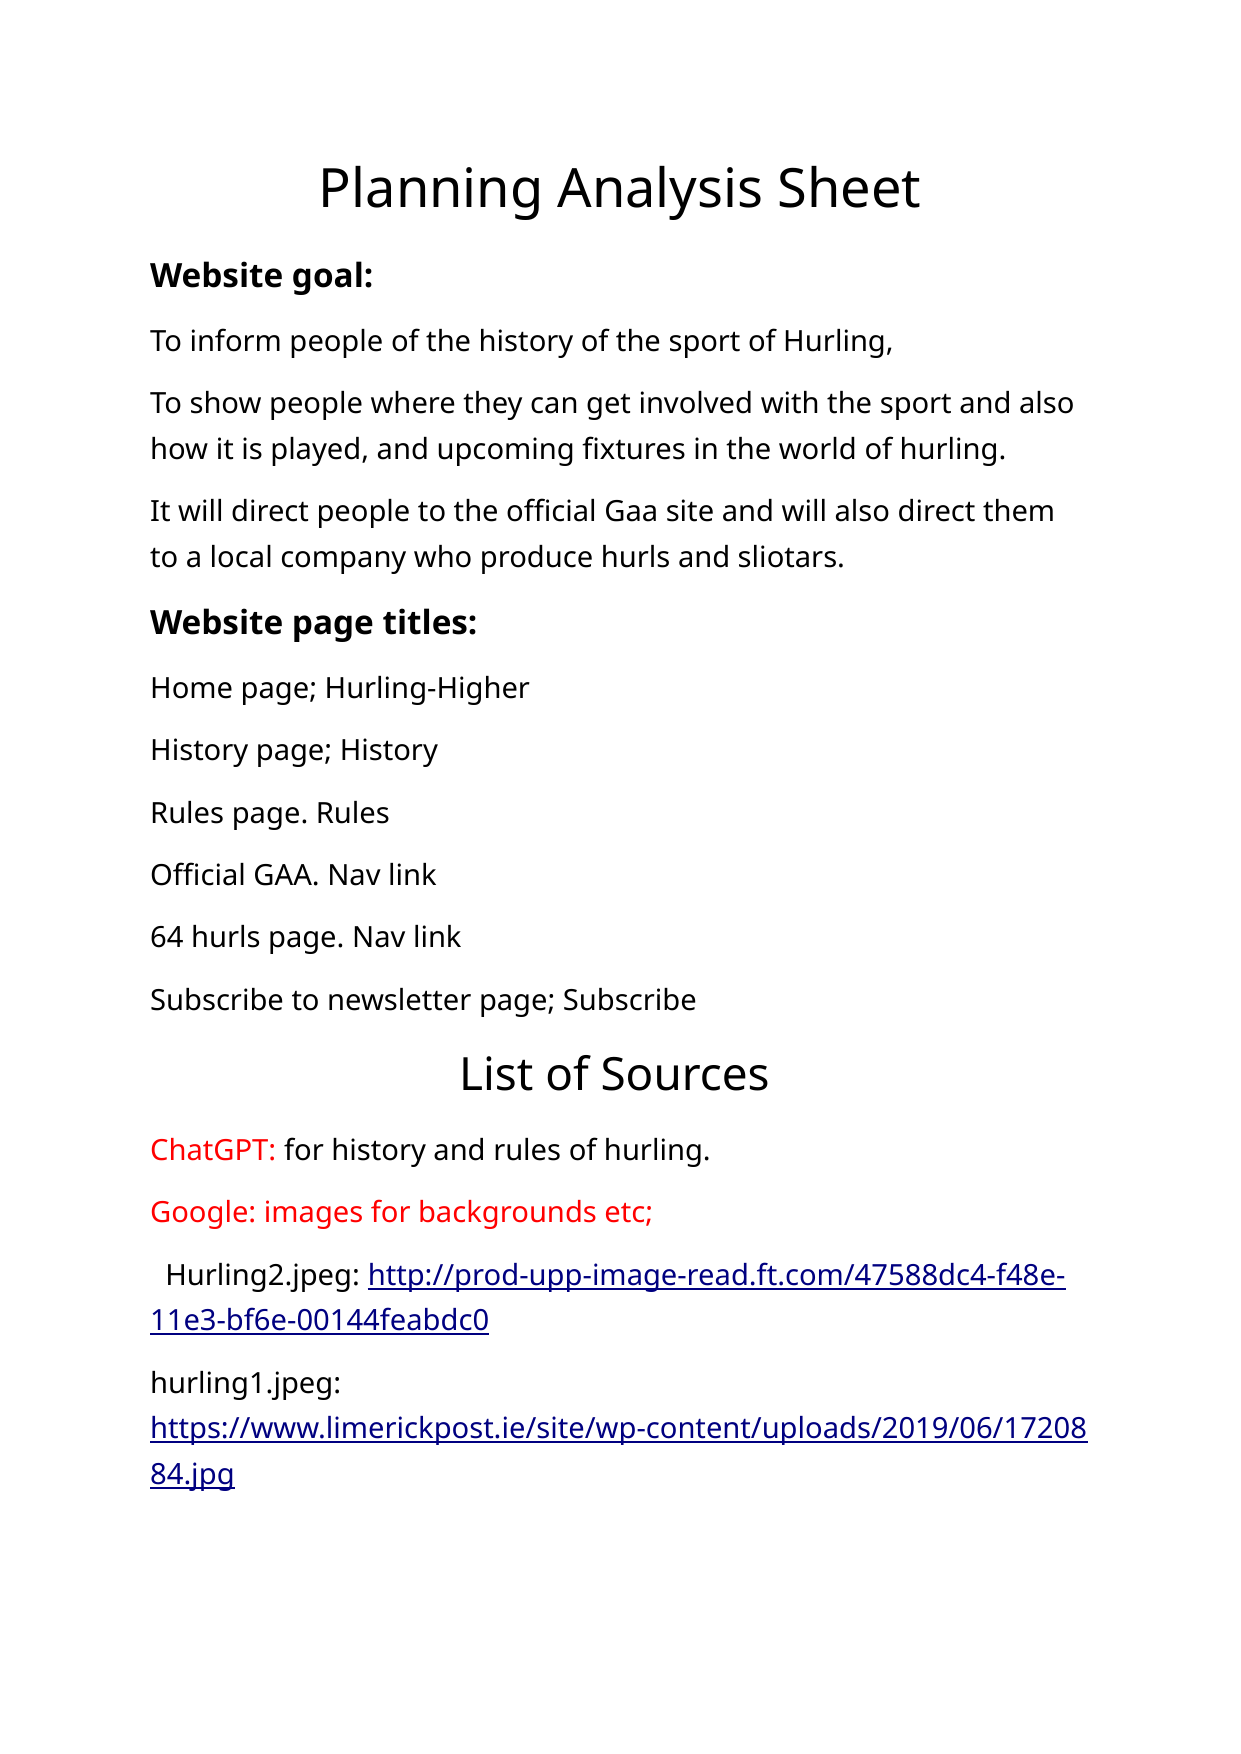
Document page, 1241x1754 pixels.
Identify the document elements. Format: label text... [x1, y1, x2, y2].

text To inform people of the history of the sport of Hurling, [150, 320, 1090, 360]
text 64 hurls page. Nav link [150, 916, 1090, 956]
text Home page; Hurling-Higher [150, 667, 1090, 707]
text Planning Analysis Sheet [150, 150, 1090, 224]
text History page; History [150, 729, 1090, 769]
text List of Sources [150, 1041, 1090, 1103]
text To show people where they can get involved with the sport and also how it is played, and upcoming fixtures in the world of hurling. [150, 383, 1090, 468]
text Hurling2.jpeg: http://prod-upp-image-read.ft.com/47588dc4-f48e-11e3-bf6e-00144feabdc0 [150, 1254, 1090, 1339]
text Official GAA. Nav link [150, 854, 1090, 894]
text It will direct people to the official Gaa site and will also direct them to a local company who produce hurls and sliotars. [150, 491, 1090, 576]
text hurling1.jpeg: https://www.limerickpost.ie/site/wp-content/uploads/2019/06/1720884.jpg [150, 1362, 1090, 1493]
text Google: images for backgrounds etc; [150, 1192, 1090, 1231]
text Rules page. Rules [150, 792, 1090, 832]
text Subscribe to newsletter page; Subscribe [150, 979, 1090, 1018]
text ChatGPT: for history and rules of hurling. [150, 1129, 1090, 1169]
text Website goal: [150, 251, 1090, 297]
text Website page titles: [150, 598, 1090, 644]
